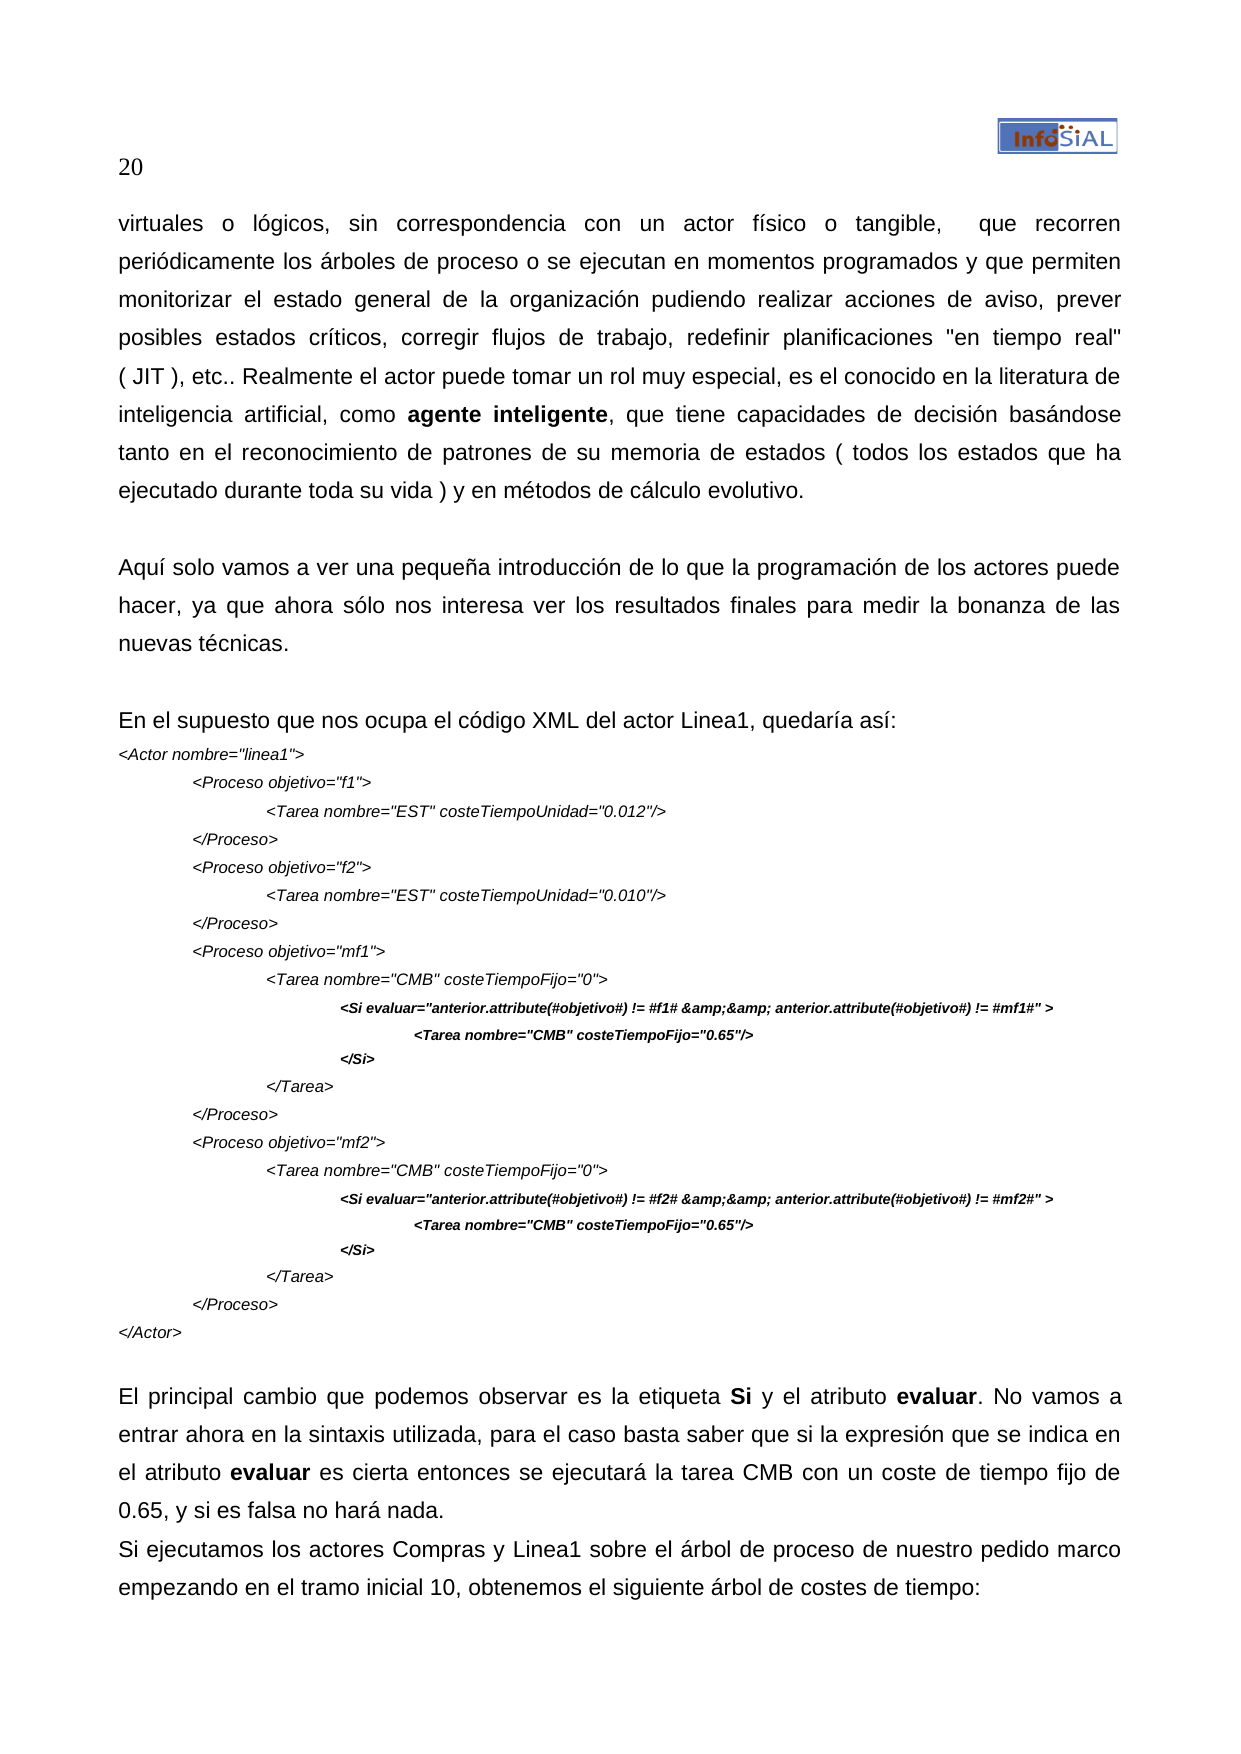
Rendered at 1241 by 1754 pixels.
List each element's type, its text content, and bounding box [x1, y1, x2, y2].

text </Proceso> [118, 914, 1122, 933]
text <Proceso objetivo="mf1"> [118, 942, 1122, 961]
text </Actor> [118, 1324, 1122, 1342]
text </Proceso> [118, 1105, 1122, 1124]
text Si ejecutamos los actores Compras y Linea1 sobre el árbol de proceso de nuestro pedido marco empezando en el tramo inicial 10, obtenemos el siguiente árbol de costes de tiempo: [118, 1536, 1122, 1600]
text En el supuesto que nos ocupa el código XML del actor Linea1, quedaría así: [118, 707, 1122, 733]
text <Si evaluar="anterior.attribute(#objetivo#) != #f1# &amp;&amp; anterior.attribute(#objetivo#) != #mf1#" > [118, 999, 1122, 1017]
text </Si> [118, 1051, 1122, 1067]
text <Actor nombre="linea1"> [118, 746, 1122, 764]
text <Tarea nombre="CMB" costeTiempoFijo="0.65"/> [118, 1027, 1122, 1043]
text <Si evaluar="anterior.attribute(#objetivo#) != #f2# &amp;&amp; anterior.attribute(#objetivo#) != #mf2#" > [118, 1189, 1122, 1208]
text </Proceso> [118, 1296, 1122, 1314]
text <Tarea nombre="CMB" costeTiempoFijo="0"> [118, 1161, 1122, 1180]
text <Proceso objetivo="f2"> [118, 858, 1122, 877]
text <Proceso objetivo="mf2"> [118, 1133, 1122, 1152]
text virtuales o lógicos, sin correspondencia con un actor físico o tangible, que recorren periódicamente los árboles de proceso o se ejecutan en momentos programados y que permiten monitorizar el estado general de la organización pudiendo realizar acciones de aviso, prever posibles estados críticos, corregir flujos de trabajo, redefinir planificaciones "en tiempo real" ( JIT ), etc.. Realmente el actor puede tomar un rol muy especial, es el conocido en la literatura de inteligencia artificial, como agente inteligente, que tiene capacidades de decisión basándose tanto en el reconocimiento de patrones de su memoria de estados ( todos los estados que ha ejecutado durante toda su vida ) y en métodos de cálculo evolutivo. [118, 210, 1122, 503]
picture [997, 118, 1118, 154]
text </Si> [118, 1242, 1122, 1258]
text El principal cambio que podemos observar es la etiqueta Si y el atributo evaluar. No vamos a entrar ahora en la sintaxis utilizada, para el caso basta saber que si la expresión que se indica en el atributo evaluar es cierta entonces se ejecutará la tarea CMB con un coste de tiempo fijo de 0.65, y si es falsa no hará nada. [118, 1383, 1122, 1523]
text <Tarea nombre="EST" costeTiempoUnidad="0.012"/> [118, 802, 1122, 821]
text <Tarea nombre="EST" costeTiempoUnidad="0.010"/> [118, 886, 1122, 905]
text </Proceso> [118, 830, 1122, 849]
text <Tarea nombre="CMB" costeTiempoFijo="0.65"/> [118, 1217, 1122, 1234]
text <Tarea nombre="CMB" costeTiempoFijo="0"> [118, 971, 1122, 989]
text <Proceso objetivo="f1"> [118, 774, 1122, 792]
text Aquí solo vamos a ver una pequeña introducción de lo que la programación de los actores puede hacer, ya que ahora sólo nos interesa ver los resultados finales para medir la bonanza de las nuevas técnicas. [118, 554, 1122, 656]
text </Tarea> [118, 1267, 1122, 1286]
text </Tarea> [118, 1077, 1122, 1096]
